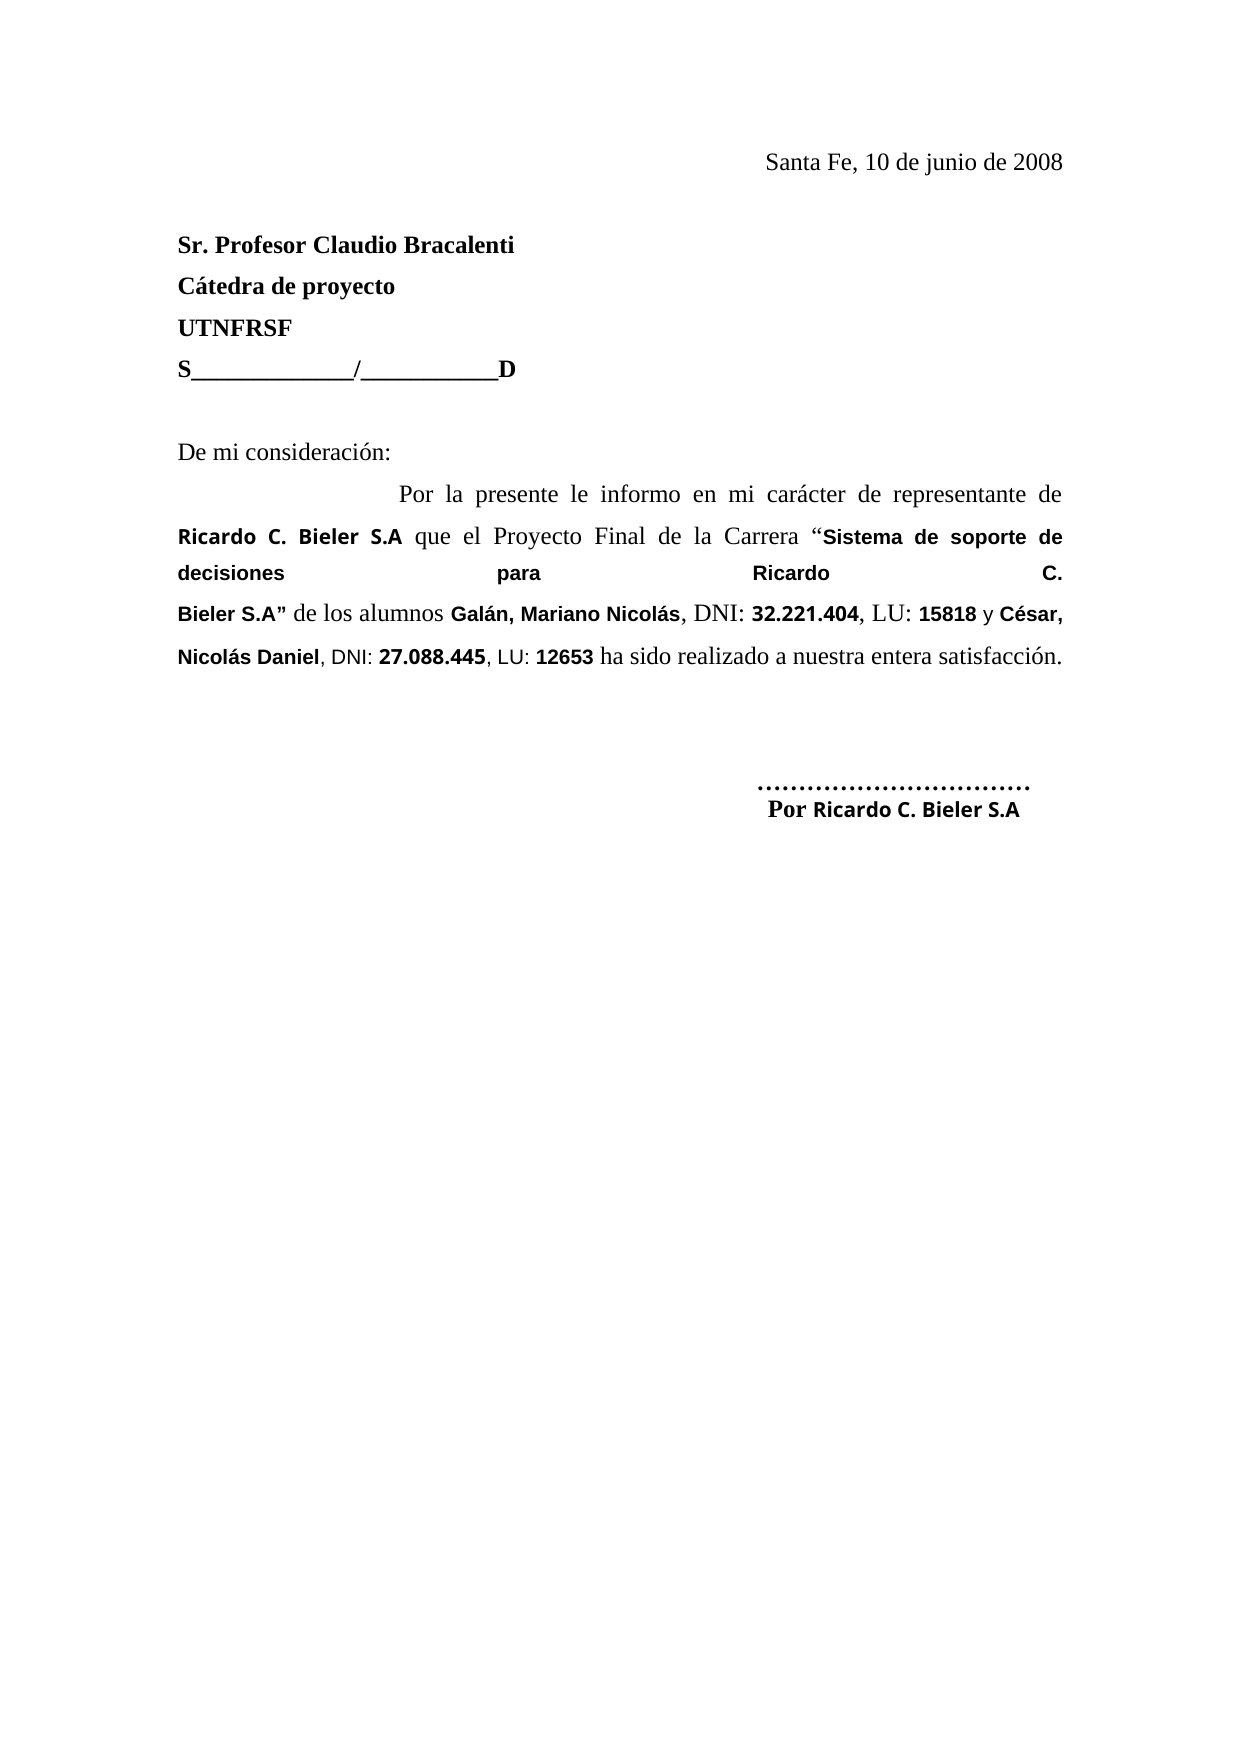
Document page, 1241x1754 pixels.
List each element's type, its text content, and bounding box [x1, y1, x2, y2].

subtitle Cátedra de proyecto [177, 272, 1063, 300]
text Por la presente le informo en mi carácter de representante de Ricardo C. Bieler S.A que el Proyecto Final de la Carrera “Sistema de soporte de decisiones para Ricardo C. Bieler S.A” de los alumnos Galán, Mariano Nicolás, DNI: 32.221.404, LU: 15818 y César, Nicolás Daniel, DNI: 27.088.445, LU: 12653 ha sido realizado a nuestra entera satisfacción. [177, 480, 1063, 670]
subtitle UTNFRSF [177, 314, 1063, 342]
text S_____________/___________D [177, 355, 1063, 383]
table_header …………………………… [721, 768, 1066, 795]
subtitle Santa Fe, 10 de junio de 2008 [177, 148, 1063, 175]
subtitle Sr. Profesor Claudio Bracalenti [177, 231, 1063, 258]
table_cell Por Ricardo C. Bieler S.A [721, 795, 1066, 824]
text De mi consideración: [177, 438, 1063, 466]
